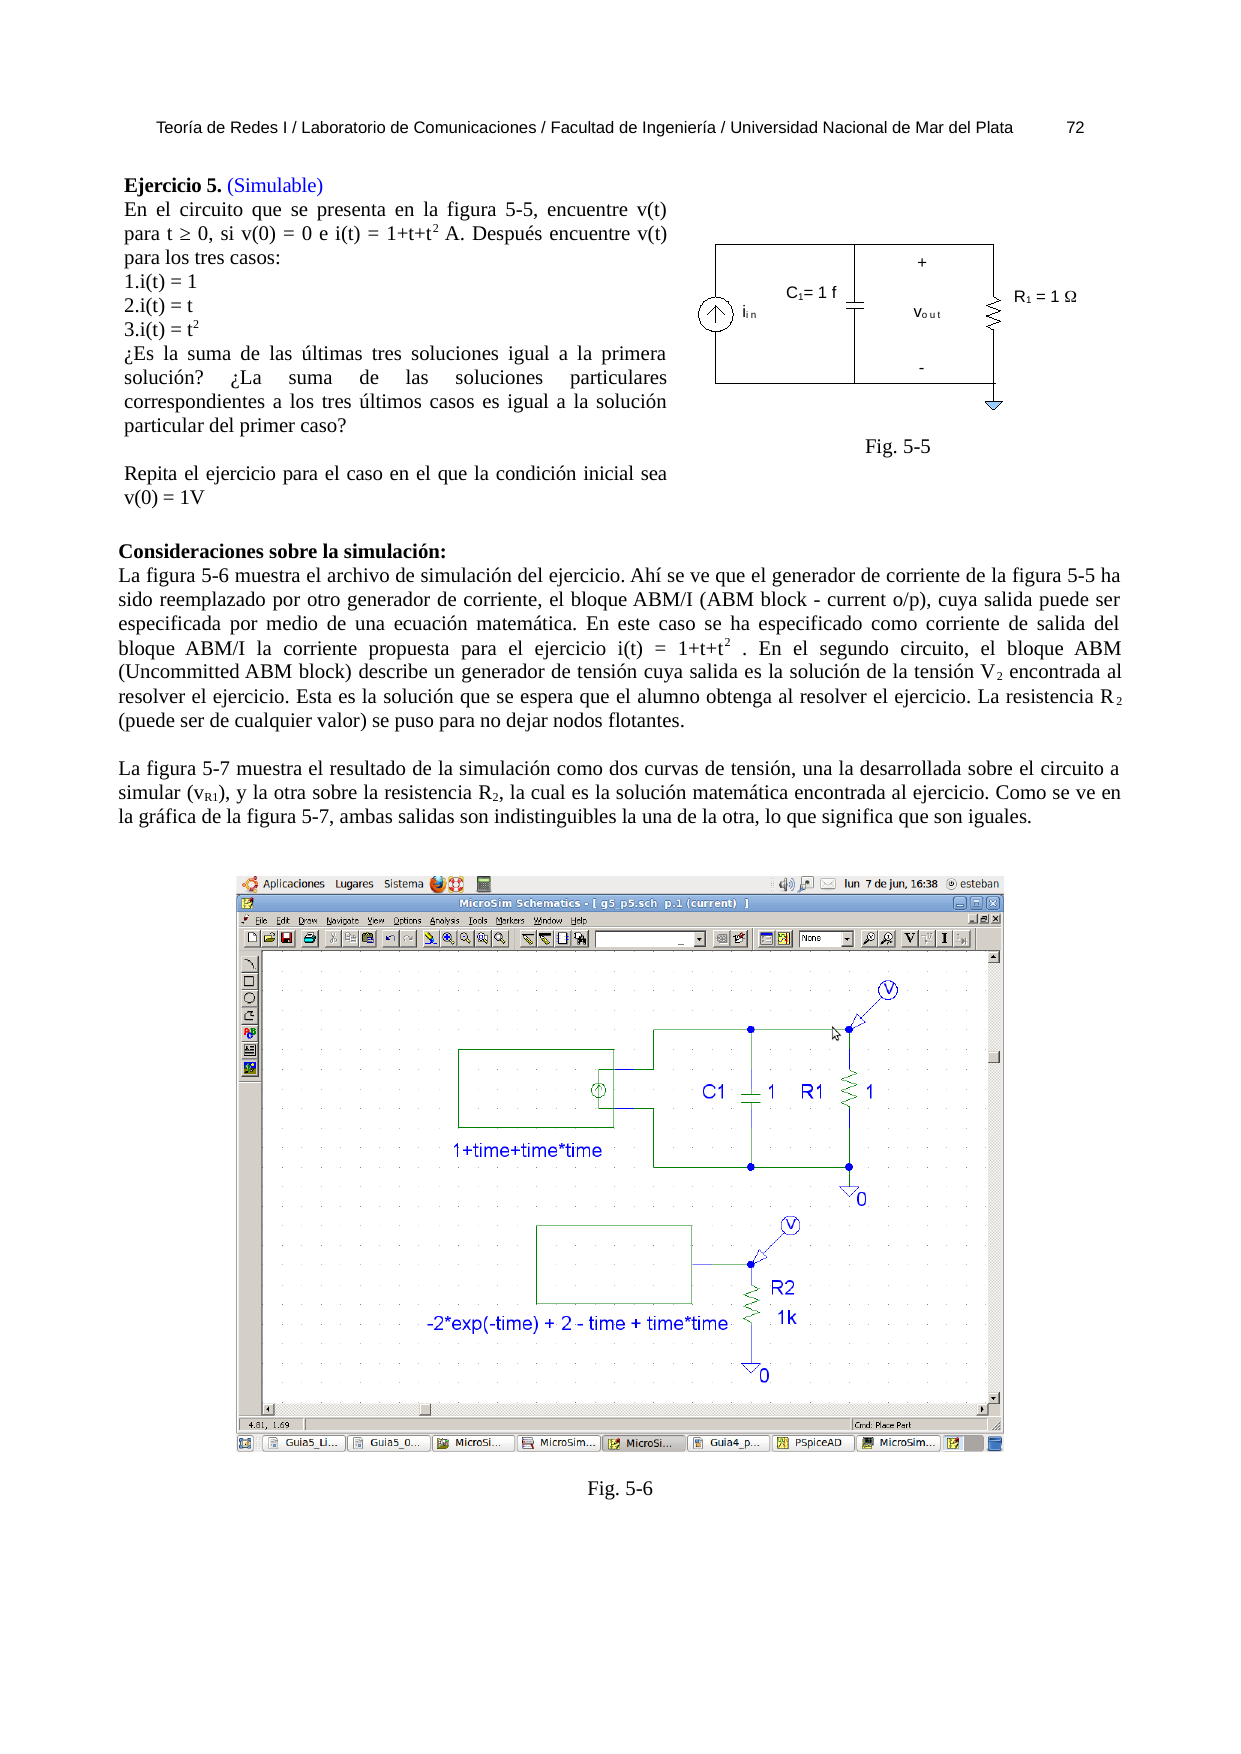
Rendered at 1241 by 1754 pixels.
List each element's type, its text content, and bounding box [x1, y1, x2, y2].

text Consideraciones sobre la simulación: [118, 539, 1122, 563]
text La figura 5-6 muestra el archivo de simulación del ejercicio. Ahí se ve que el generador de corriente de la figura 5-5 ha sido reemplazado por otro generador de corriente, el bloque ABM/I (ABM block - current o/p), cuya salida puede ser especificada por medio de una ecuación matemática. En este caso se ha especificado como corriente de salida del bloque ABM/I la corriente propuesta para el ejercicio i(t) = 1+t+t2 . En el segundo circuito, el bloque ABM (Uncommitted ABM block) describe un generador de tensión cuya salida es la solución de la tensión V2 encontrada al resolver el ejercicio. Esta es la solución que se espera que el alumno obtenga al resolver el ejercicio. La resistencia R2 (puede ser de cualquier valor) se puso para no dejar nodos flotantes. [118, 563, 1122, 732]
table_header Ejercicio 5. (Simulable) En el circuito que se presenta en la figura 5-5, encuentre v(t) para t ≥ 0, si v(0) = 0 e i(t) = 1+t+t2 A. Después encuentre v(t) para los tres casos: 1.i(t) = 1 2.i(t) = t 3.i(t) = t2 ¿Es la suma de las últimas tres soluciones igual a la primera solución? ¿La suma de las soluciones particulares correspondientes a los tres últimos casos es igual a la solución particular del primer caso? Repita el ejercicio para el caso en el que la condición inicial sea v(0) = 1V [118, 167, 673, 515]
table_header Fig. 5-5 [673, 167, 1122, 515]
picture [236, 876, 1004, 1452]
text La figura 5-7 muestra el resultado de la simulación como dos curvas de tensión, una la desarrollada sobre el circuito a simular (vR1), y la otra sobre la resistencia R2, la cual es la solución matemática encontrada al ejercicio. Como se ve en la gráfica de la figura 5-7, ambas salidas son indistinguibles la una de la otra, lo que significa que son iguales. [118, 756, 1122, 828]
text Fig. 5-6 [118, 1476, 1122, 1500]
